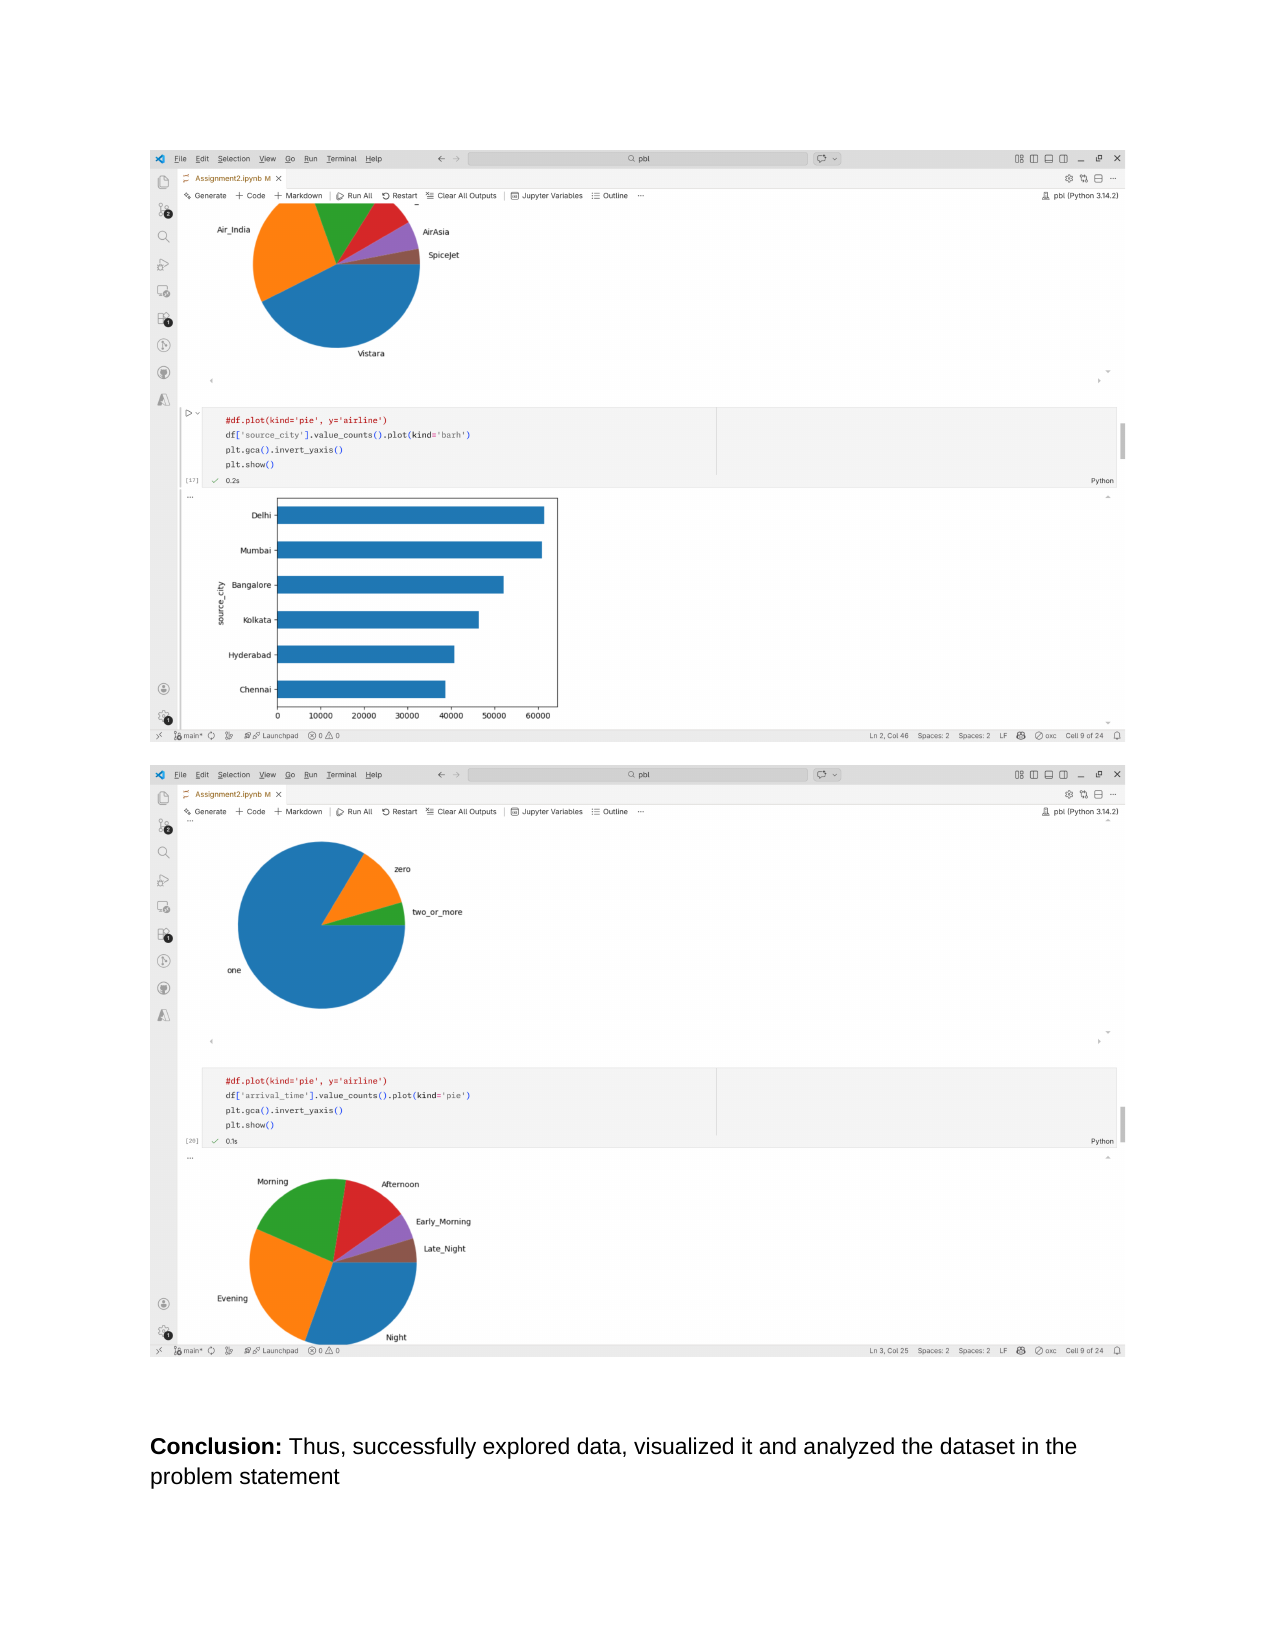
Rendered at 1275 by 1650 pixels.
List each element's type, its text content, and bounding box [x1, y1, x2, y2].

picture [150, 150, 1125, 742]
text Conclusion: Thus, successfully explored data, visualized it and analyzed the dataset in the problem statement [150, 1433, 1125, 1489]
picture [150, 765, 1125, 1357]
